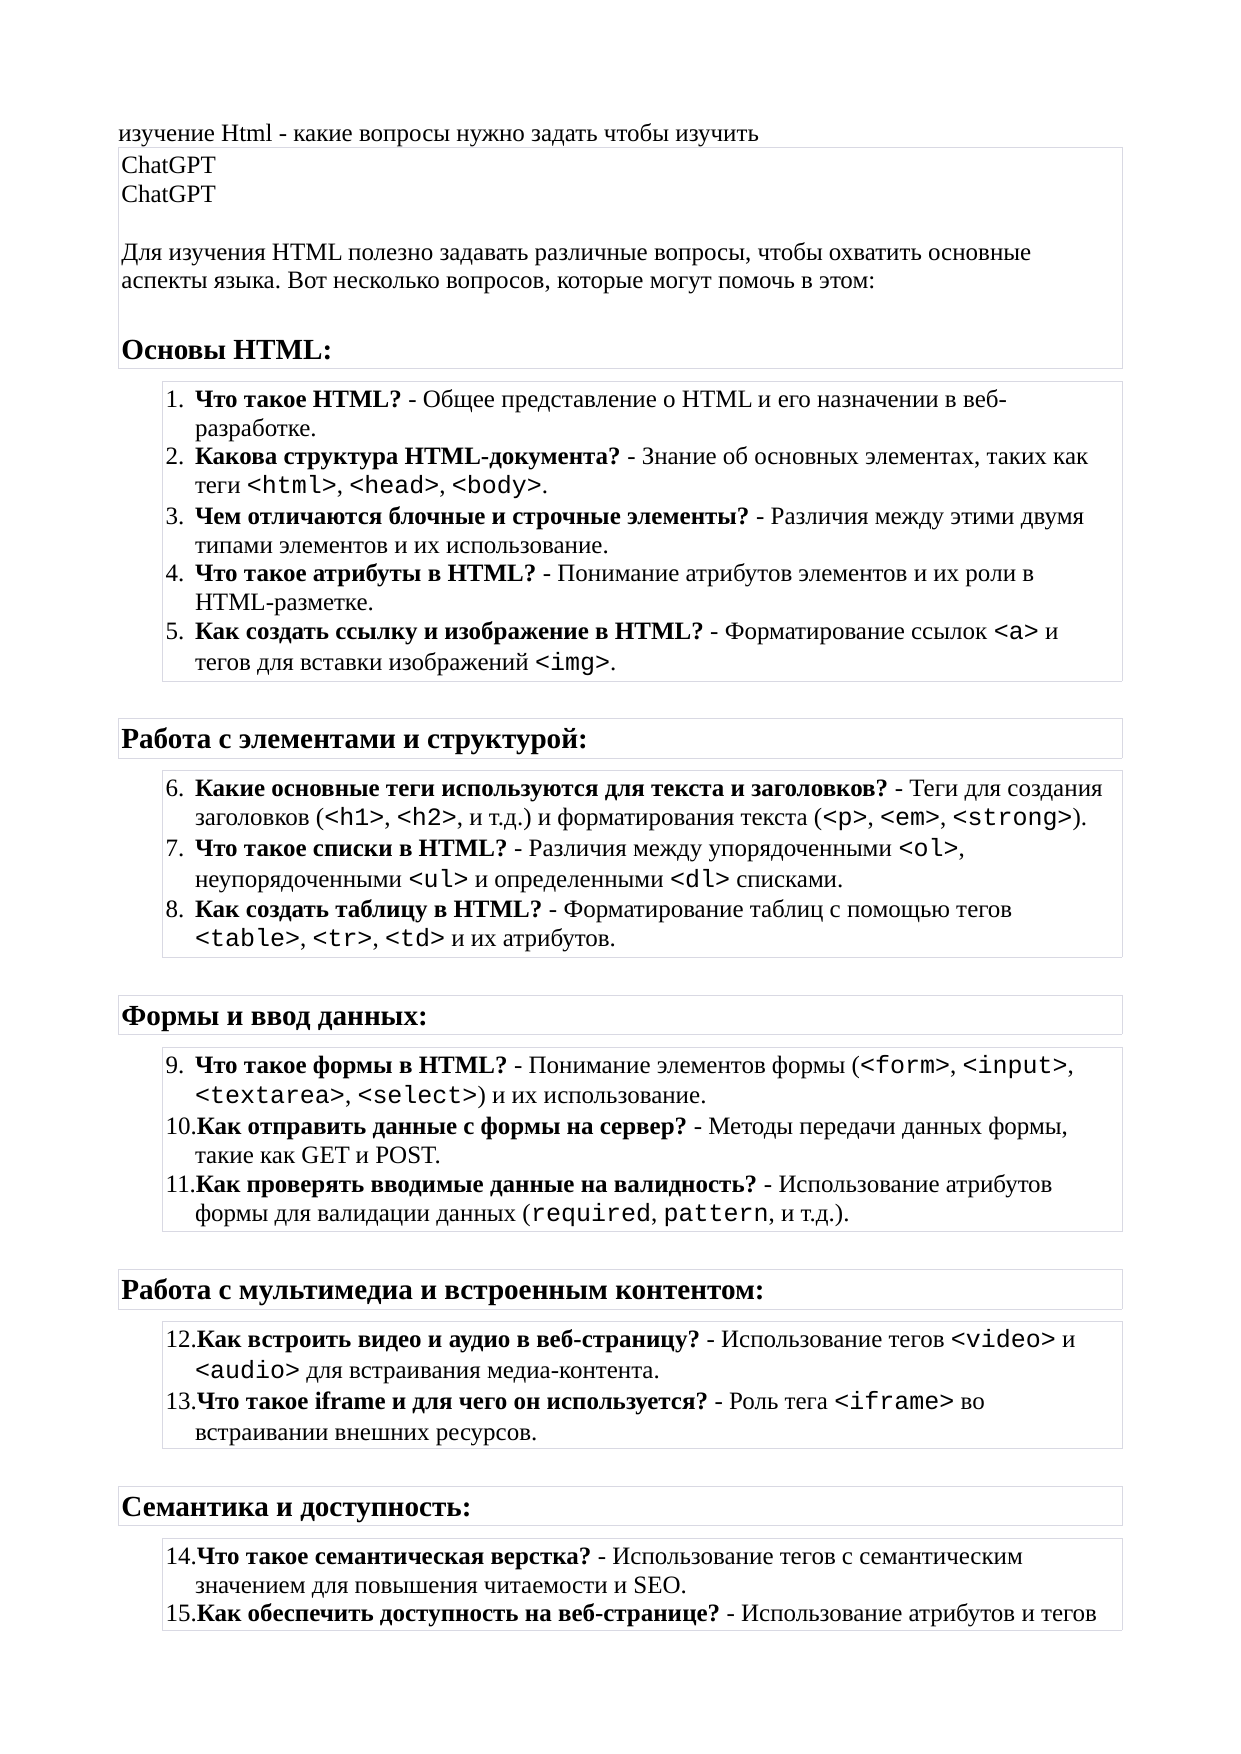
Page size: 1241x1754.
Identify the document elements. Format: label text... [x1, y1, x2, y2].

list Как обеспечить доступность на веб-странице? - Использование атрибутов и тегов [163, 1596, 1122, 1630]
list Что такое списки в HTML? - Различия между упорядоченными <ol>, неупорядоченными <ul> и определенными <dl> списками. [163, 830, 1122, 892]
list Как проверять вводимые данные на валидность? - Использование атрибутов формы для валидации данных (required, pattern, и т.д.). [163, 1166, 1122, 1231]
list Что такое семантическая верстка? - Использование тегов с семантическим значением для повышения читаемости и SEO. [163, 1539, 1122, 1596]
list Как создать ссылку и изображение в HTML? - Форматирование ссылок <a> и тегов для вставки изображений <img>. [163, 613, 1122, 681]
list Какова структура HTML-документа? - Знание об основных элементах, таких как теги <html>, <head>, <body>. [163, 438, 1122, 498]
text Для изучения HTML полезно задавать различные вопросы, чтобы охватить основные аспекты языка. Вот несколько вопросов, которые могут помочь в этом: [119, 234, 1122, 294]
list Как создать таблицу в HTML? - Форматирование таблиц с помощью тегов <table>, <tr>, <td> и их атрибутов. [163, 892, 1122, 957]
subtitle Формы и ввод данных: [119, 996, 1122, 1034]
list Как встроить видео и аудио в веб-страницу? - Использование тегов <video> и <audio> для встраивания медиа-контента. [163, 1322, 1122, 1383]
list Какие основные теги используются для текста и заголовков? - Теги для создания заголовков (<h1>, <h2>, и т.д.) и форматирования текста (<p>, <em>, <strong>). [163, 771, 1122, 830]
list Что такое формы в HTML? - Понимание элементов формы (<form>, <input>, <textarea>, <select>) и их использование. [163, 1048, 1122, 1108]
subtitle Основы HTML: [119, 329, 1122, 368]
list Чем отличаются блочные и строчные элементы? - Различия между этими двумя типами элементов и их использование. [163, 498, 1122, 556]
list Что такое атрибуты в HTML? - Понимание атрибутов элементов и их роли в HTML-разметке. [163, 556, 1122, 613]
list Как отправить данные с формы на сервер? - Методы передачи данных формы, такие как GET и POST. [163, 1108, 1122, 1166]
text ChatGPT [119, 148, 1122, 176]
list Что такое iframe и для чего он используется? - Роль тега <iframe> во встраивании внешних ресурсов. [163, 1383, 1122, 1448]
subtitle Семантика и доступность: [119, 1487, 1122, 1525]
subtitle Работа с мультимедиа и встроенным контентом: [119, 1270, 1122, 1309]
list Что такое HTML? - Общее представление о HTML и его назначении в веб-разработке. [163, 382, 1122, 438]
text ChatGPT [119, 176, 1122, 207]
text изучение Html - какие вопросы нужно задать чтобы изучить [118, 118, 1122, 147]
subtitle Работа с элементами и структурой: [119, 719, 1122, 758]
